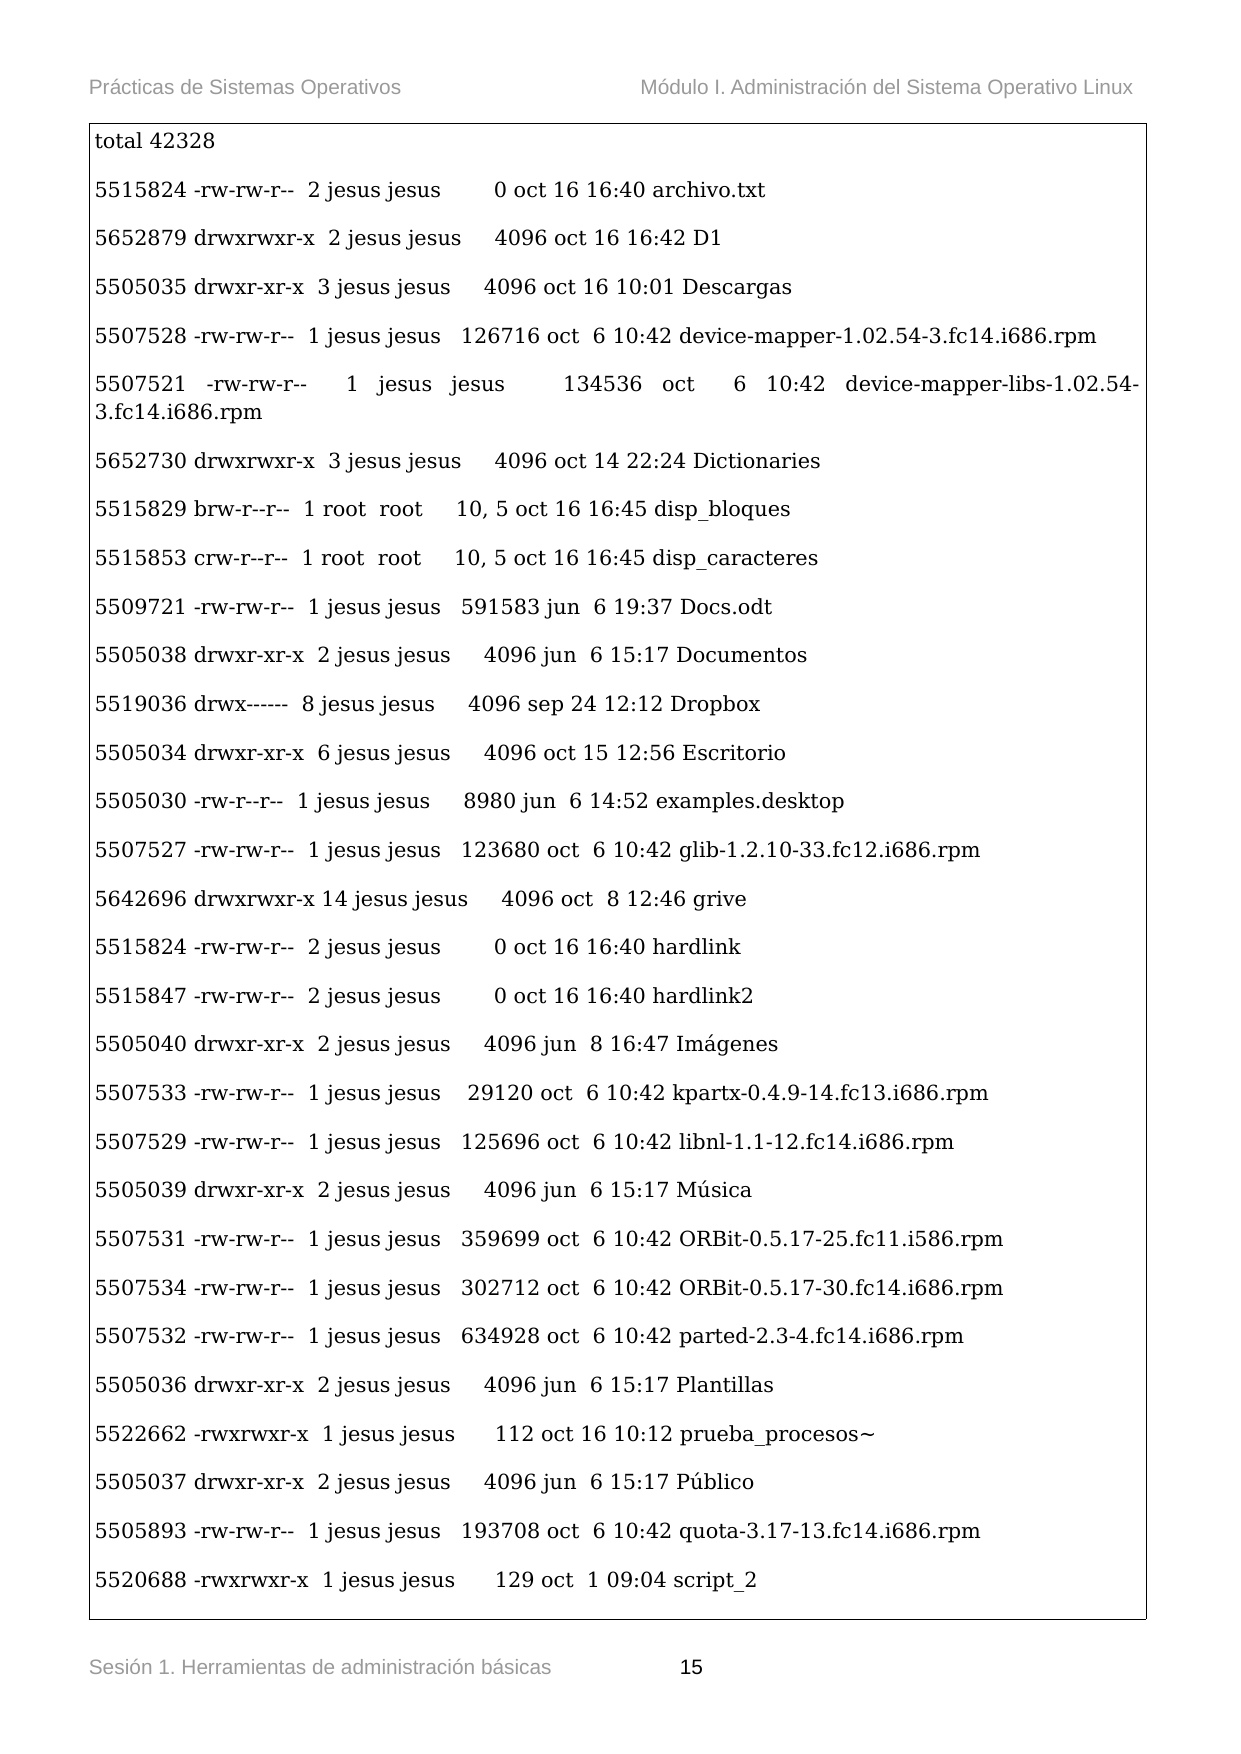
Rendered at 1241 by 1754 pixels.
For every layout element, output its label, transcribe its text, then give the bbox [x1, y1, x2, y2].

table_header total 42328 5515824 -rw-rw-r-- 2 jesus jesus 0 oct 16 16:40 archivo.txt 5652879 drwxrwxr-x 2 jesus jesus 4096 oct 16 16:42 D1 5505035 drwxr-xr-x 3 jesus jesus 4096 oct 16 10:01 Descargas 5507528 -rw-rw-r-- 1 jesus jesus 126716 oct 6 10:42 device-mapper-1.02.54-3.fc14.i686.rpm 5507521 -rw-rw-r-- 1 jesus jesus 134536 oct 6 10:42 device-mapper-libs-1.02.54-3.fc14.i686.rpm 5652730 drwxrwxr-x 3 jesus jesus 4096 oct 14 22:24 Dictionaries 5515829 brw-r--r-- 1 root root 10, 5 oct 16 16:45 disp_bloques 5515853 crw-r--r-- 1 root root 10, 5 oct 16 16:45 disp_caracteres 5509721 -rw-rw-r-- 1 jesus jesus 591583 jun 6 19:37 Docs.odt 5505038 drwxr-xr-x 2 jesus jesus 4096 jun 6 15:17 Documentos 5519036 drwx------ 8 jesus jesus 4096 sep 24 12:12 Dropbox 5505034 drwxr-xr-x 6 jesus jesus 4096 oct 15 12:56 Escritorio 5505030 -rw-r--r-- 1 jesus jesus 8980 jun 6 14:52 examples.desktop 5507527 -rw-rw-r-- 1 jesus jesus 123680 oct 6 10:42 glib-1.2.10-33.fc12.i686.rpm 5642696 drwxrwxr-x 14 jesus jesus 4096 oct 8 12:46 grive 5515824 -rw-rw-r-- 2 jesus jesus 0 oct 16 16:40 hardlink 5515847 -rw-rw-r-- 2 jesus jesus 0 oct 16 16:40 hardlink2 5505040 drwxr-xr-x 2 jesus jesus 4096 jun 8 16:47 Imágenes 5507533 -rw-rw-r-- 1 jesus jesus 29120 oct 6 10:42 kpartx-0.4.9-14.fc13.i686.rpm 5507529 -rw-rw-r-- 1 jesus jesus 125696 oct 6 10:42 libnl-1.1-12.fc14.i686.rpm 5505039 drwxr-xr-x 2 jesus jesus 4096 jun 6 15:17 Música 5507531 -rw-rw-r-- 1 jesus jesus 359699 oct 6 10:42 ORBit-0.5.17-25.fc11.i586.rpm 5507534 -rw-rw-r-- 1 jesus jesus 302712 oct 6 10:42 ORBit-0.5.17-30.fc14.i686.rpm 5507532 -rw-rw-r-- 1 jesus jesus 634928 oct 6 10:42 parted-2.3-4.fc14.i686.rpm 5505036 drwxr-xr-x 2 jesus jesus 4096 jun 6 15:17 Plantillas 5522662 -rwxrwxr-x 1 jesus jesus 112 oct 16 10:12 prueba_procesos~ 5505037 drwxr-xr-x 2 jesus jesus 4096 jun 6 15:17 Público 5505893 -rw-rw-r-- 1 jesus jesus 193708 oct 6 10:42 quota-3.17-13.fc14.i686.rpm 5520688 -rwxrwxr-x 1 jesus jesus 129 oct 1 09:04 script_2 [90, 124, 1146, 1618]
